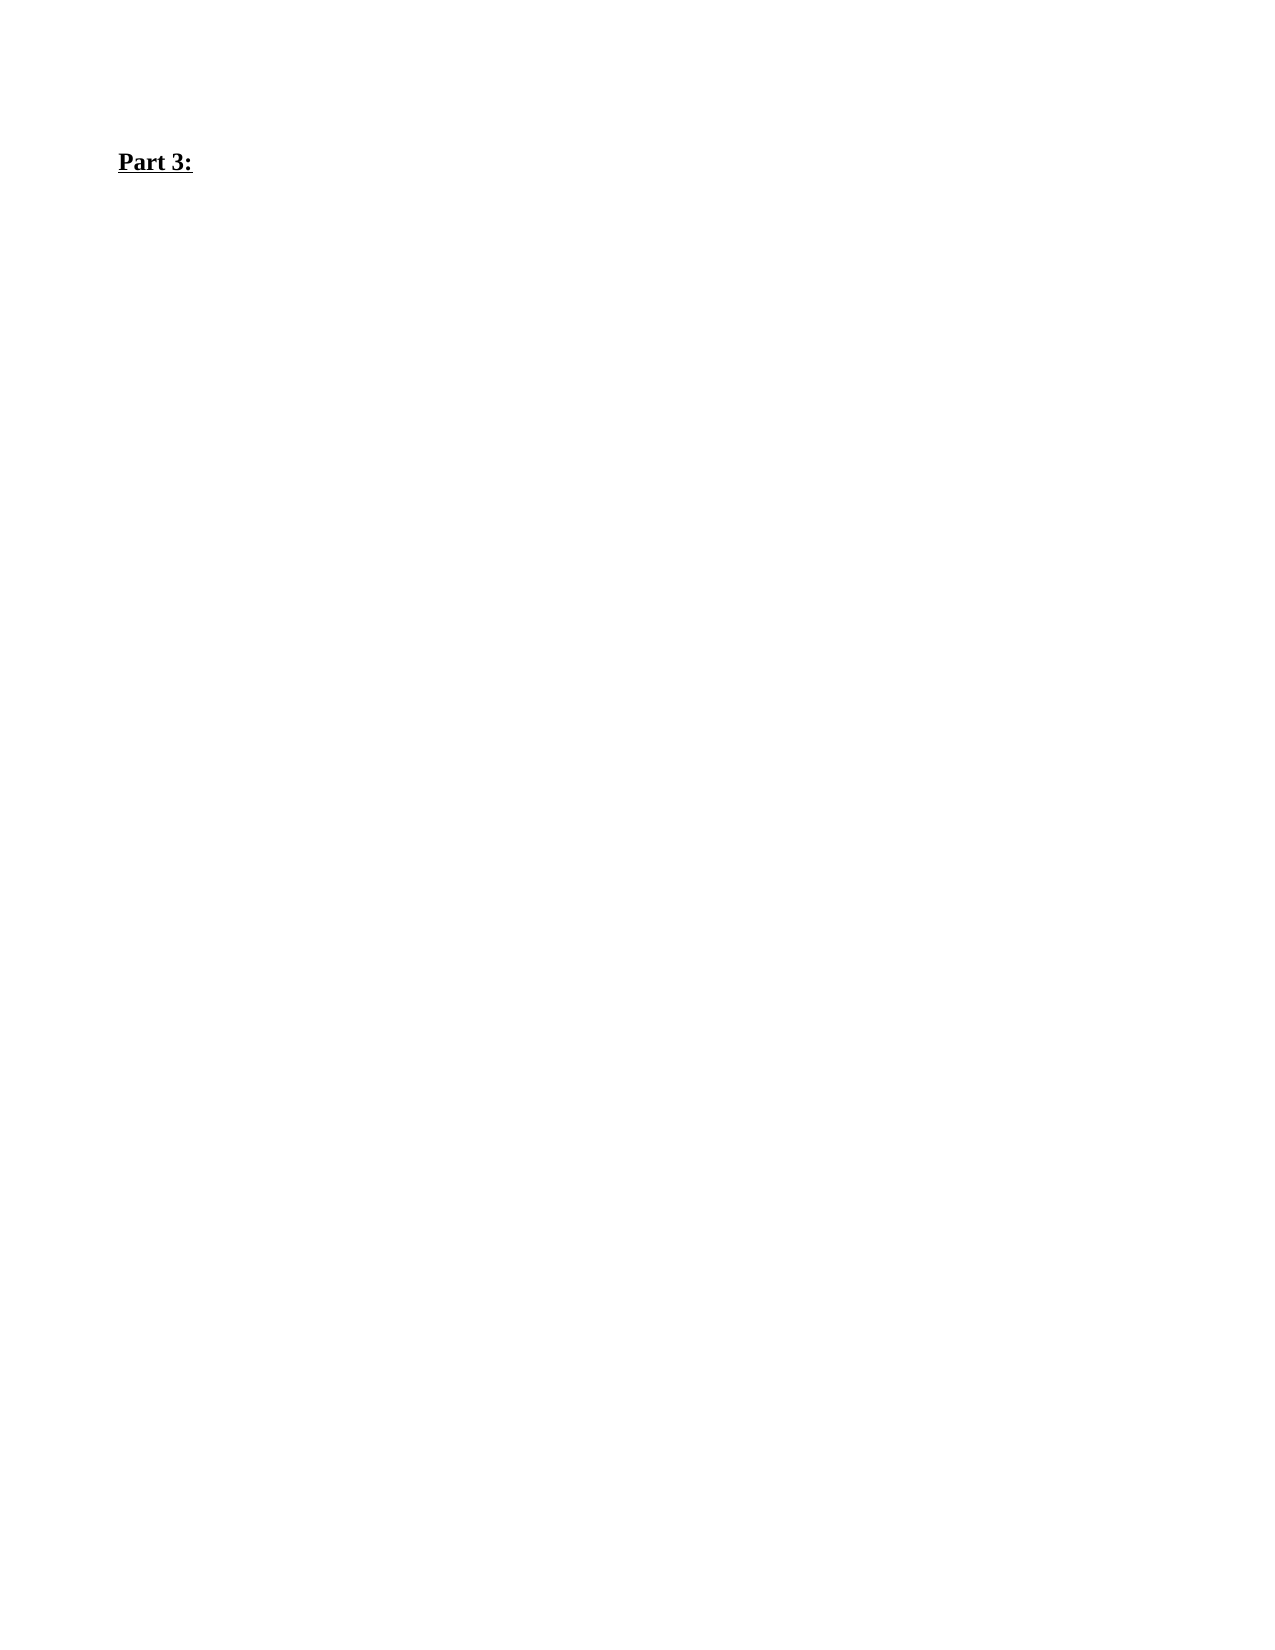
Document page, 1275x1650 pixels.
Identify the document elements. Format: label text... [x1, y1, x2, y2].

text Part 3: [118, 147, 1157, 176]
